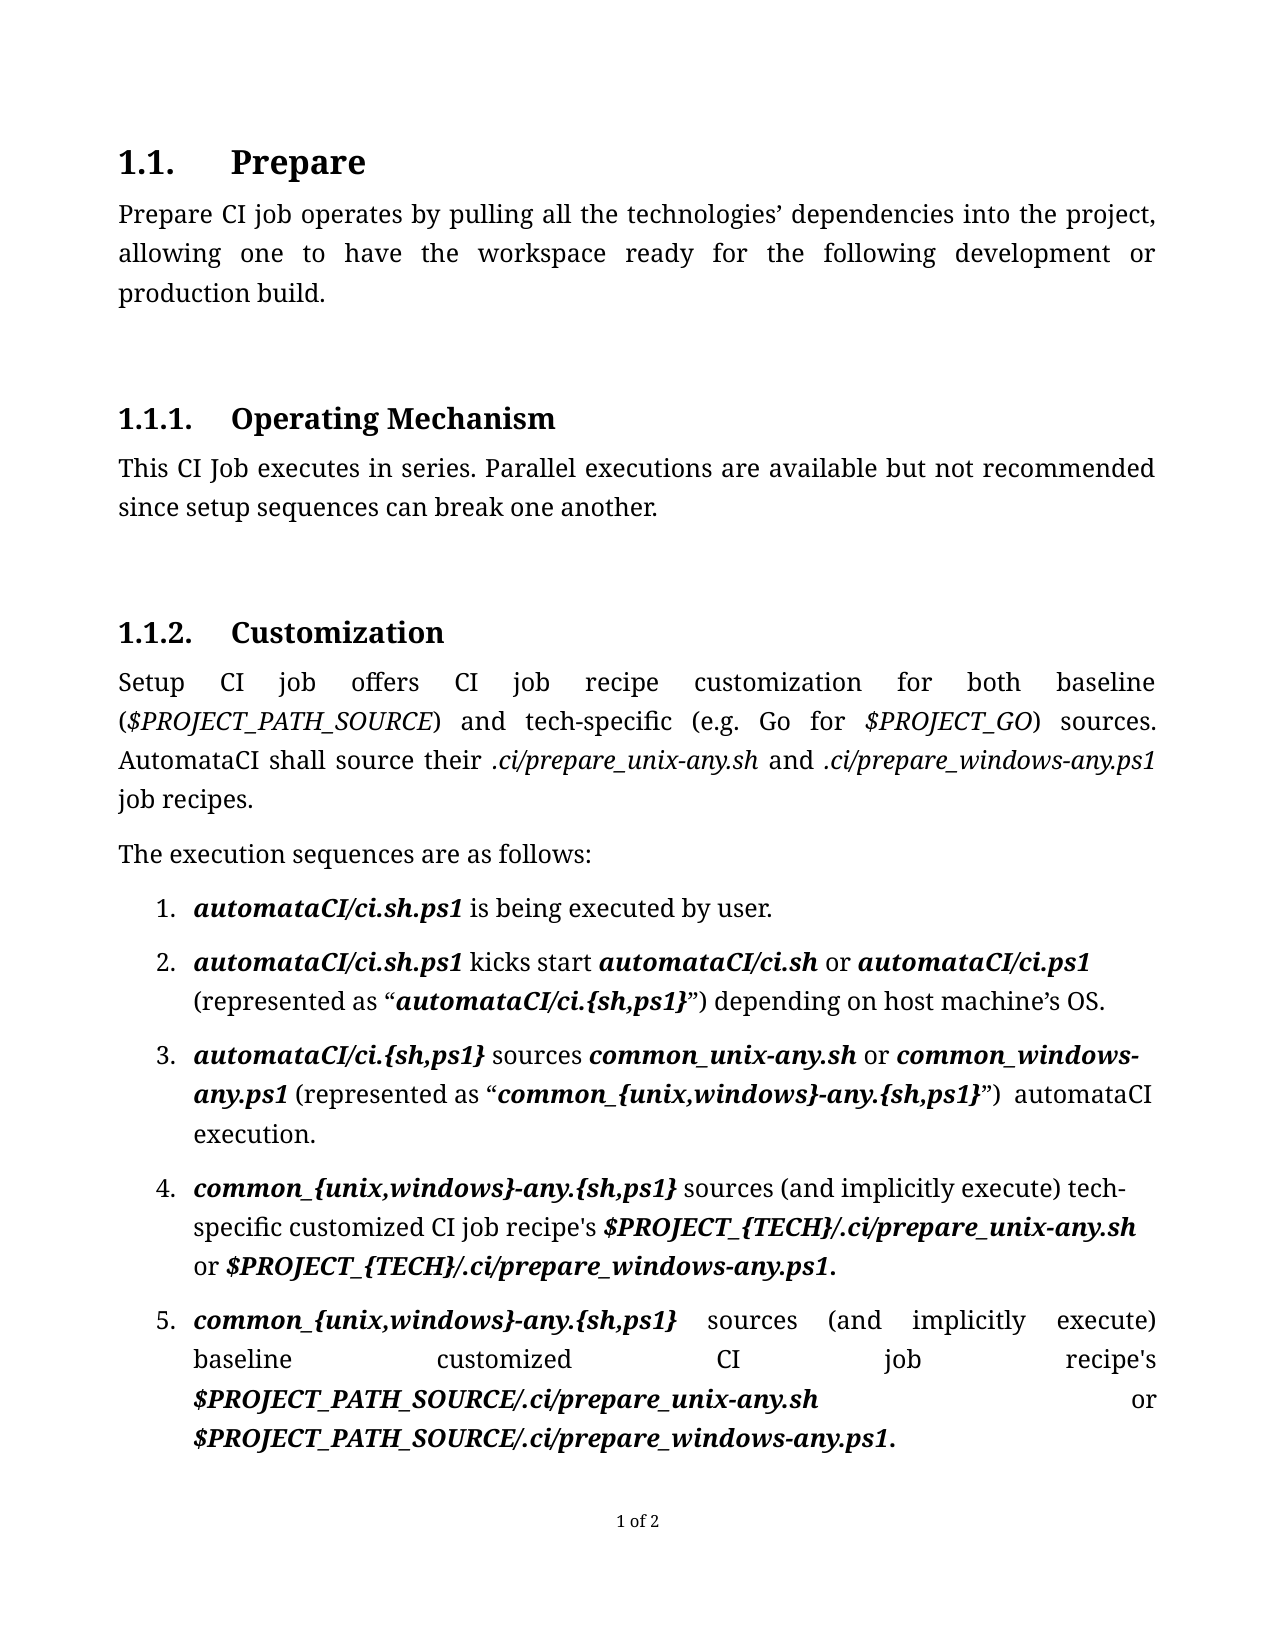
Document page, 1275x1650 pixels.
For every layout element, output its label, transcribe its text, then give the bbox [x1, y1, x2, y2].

list common_{unix,windows}-any.{sh,ps1} sources (and implicitly execute) tech-specific customized CI job recipe's $PROJECT_{TECH}/.ci/prepare_unix-any.sh or $PROJECT_{TECH}/.ci/prepare_windows-any.ps1. [156, 1170, 1157, 1283]
text This CI Job executes in series. Parallel executions are available but not recommended since setup sequences can break one another. [118, 450, 1157, 523]
text Prepare CI job operates by pulling all the technologies’ dependencies into the project, allowing one to have the workspace ready for the following development or production build. [118, 197, 1157, 309]
subtitle Prepare [118, 139, 1157, 184]
list automataCI/ci.sh.ps1 is being executed by user. [156, 890, 1157, 924]
list automataCI/ci.{sh,ps1} sources common_unix-any.sh or common_windows-any.ps1 (represented as “common_{unix,windows}-any.{sh,ps1}”) automataCI execution. [156, 1038, 1157, 1150]
list automataCI/ci.sh.ps1 kicks start automataCI/ci.sh or automataCI/ci.ps1 (represented as “automataCI/ci.{sh,ps1}”) depending on host machine’s OS. [156, 944, 1157, 1018]
text The execution sequences are as follows: [118, 836, 1157, 870]
text Setup CI job offers CI job recipe customization for both baseline ($PROJECT_PATH_SOURCE) and tech-specific (e.g. Go for $PROJECT_GO) sources. AutomataCI shall source their .ci/prepare_unix-any.sh and .ci/prepare_windows-any.ps1 job recipes. [118, 664, 1157, 816]
subtitle Customization [118, 612, 1157, 652]
subtitle Operating Mechanism [118, 398, 1157, 438]
list common_{unix,windows}-any.{sh,ps1} sources (and implicitly execute) baseline customized CI job recipe's $PROJECT_PATH_SOURCE/.ci/prepare_unix-any.sh or $PROJECT_PATH_SOURCE/.ci/prepare_windows-any.ps1. [156, 1303, 1157, 1454]
